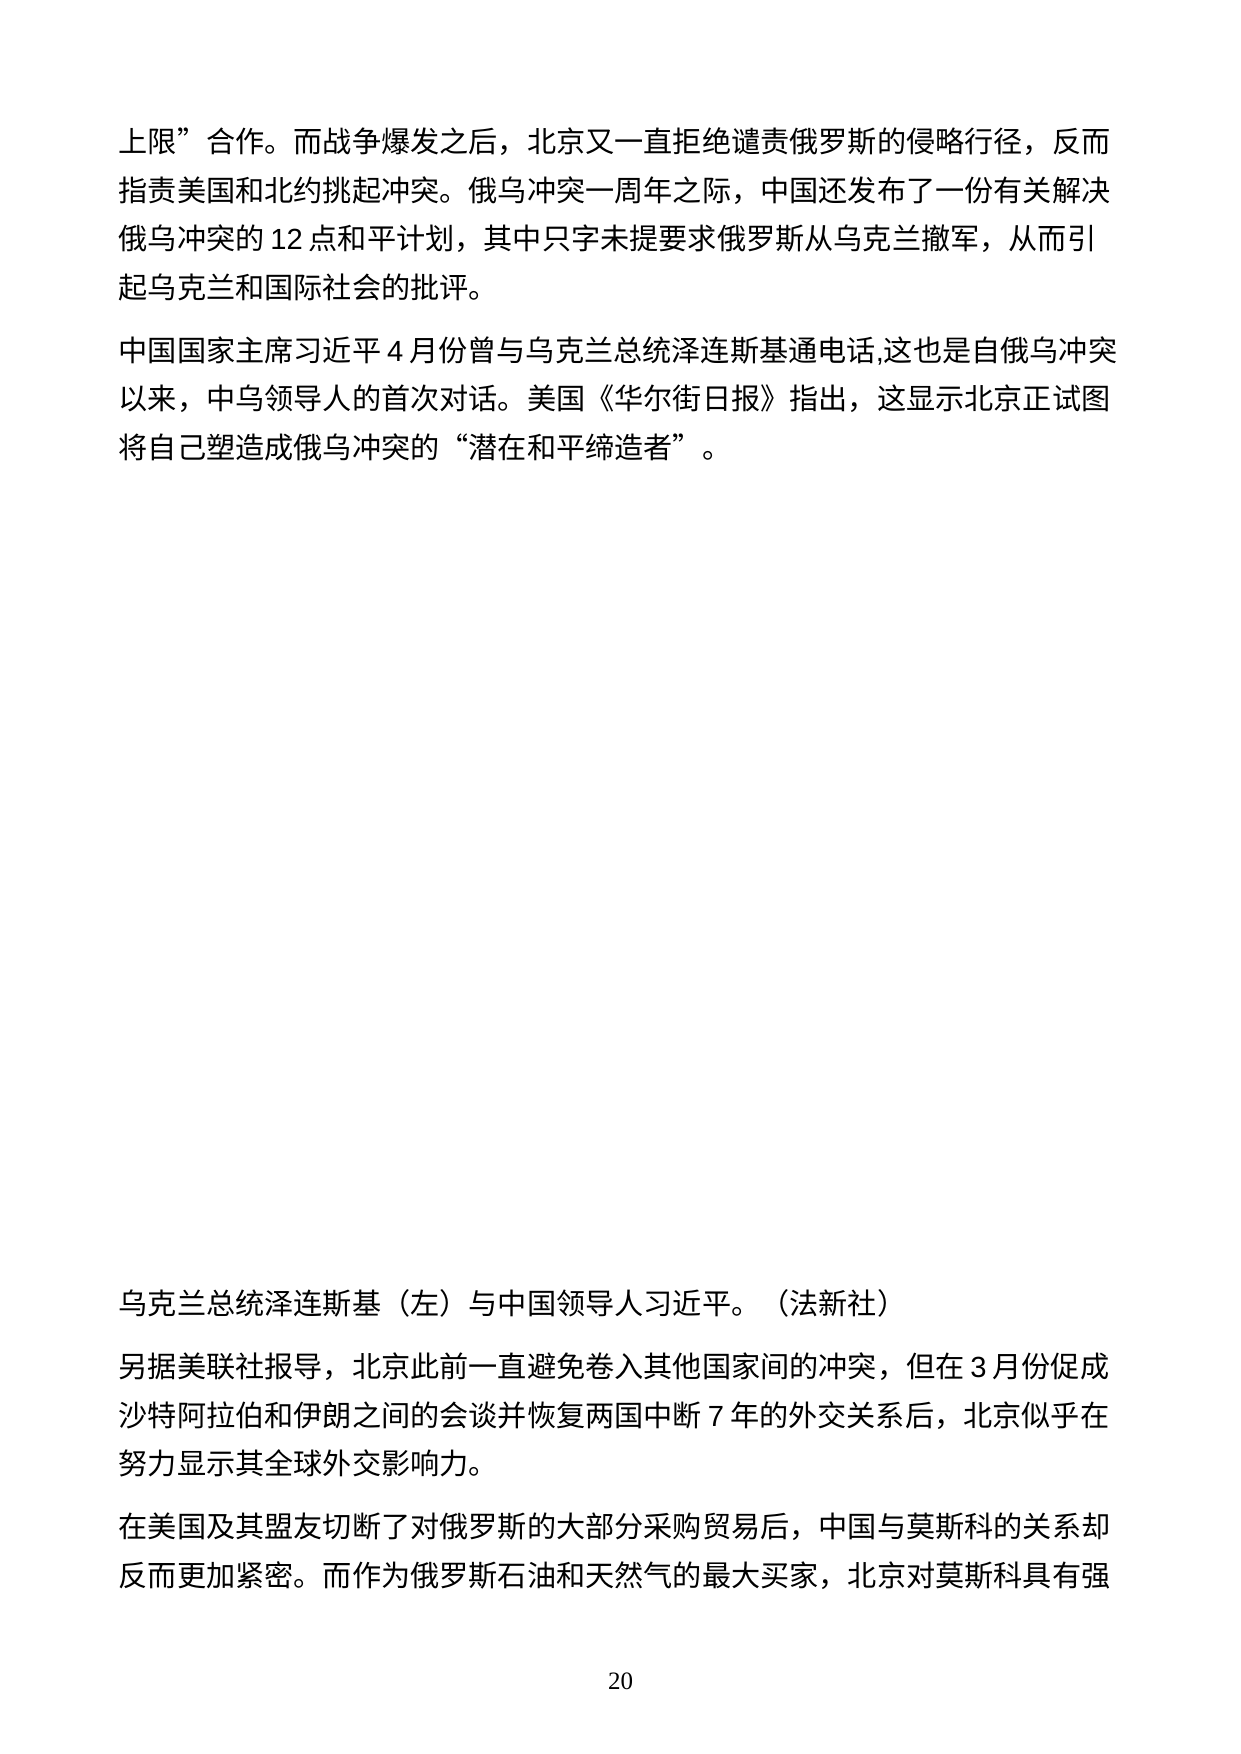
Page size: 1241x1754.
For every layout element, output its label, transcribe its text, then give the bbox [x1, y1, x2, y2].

text 乌克兰总统泽连斯基（左）与中国领导人习近平。（法新社） [118, 487, 1122, 1323]
text 在美国及其盟友切断了对俄罗斯的大部分采购贸易后，中国与莫斯科的关系却反而更加紧密。而作为俄罗斯石油和天然气的最大买家，北京对莫斯科具有强 [118, 1504, 1122, 1594]
text 中国国家主席习近平4月份曾与乌克兰总统泽连斯基通电话,这也是自俄乌冲突以来，中乌领导人的首次对话。美国《华尔街日报》指出，这显示北京正试图将自己塑造成俄乌冲突的“潜在和平缔造者”。 [118, 327, 1122, 467]
text 另据美联社报导，北京此前一直避免卷入其他国家间的冲突，但在3月份促成沙特阿拉伯和伊朗之间的会谈并恢复两国中断7年的外交关系后，北京似乎在努力显示其全球外交影响力。 [118, 1343, 1122, 1483]
text 上限”合作。而战争爆发之后，北京又一直拒绝谴责俄罗斯的侵略行径，反而指责美国和北约挑起冲突。俄乌冲突一周年之际，中国还发布了一份有关解决俄乌冲突的12点和平计划，其中只字未提要求俄罗斯从乌克兰撤军，从而引起乌克兰和国际社会的批评。 [118, 118, 1122, 306]
